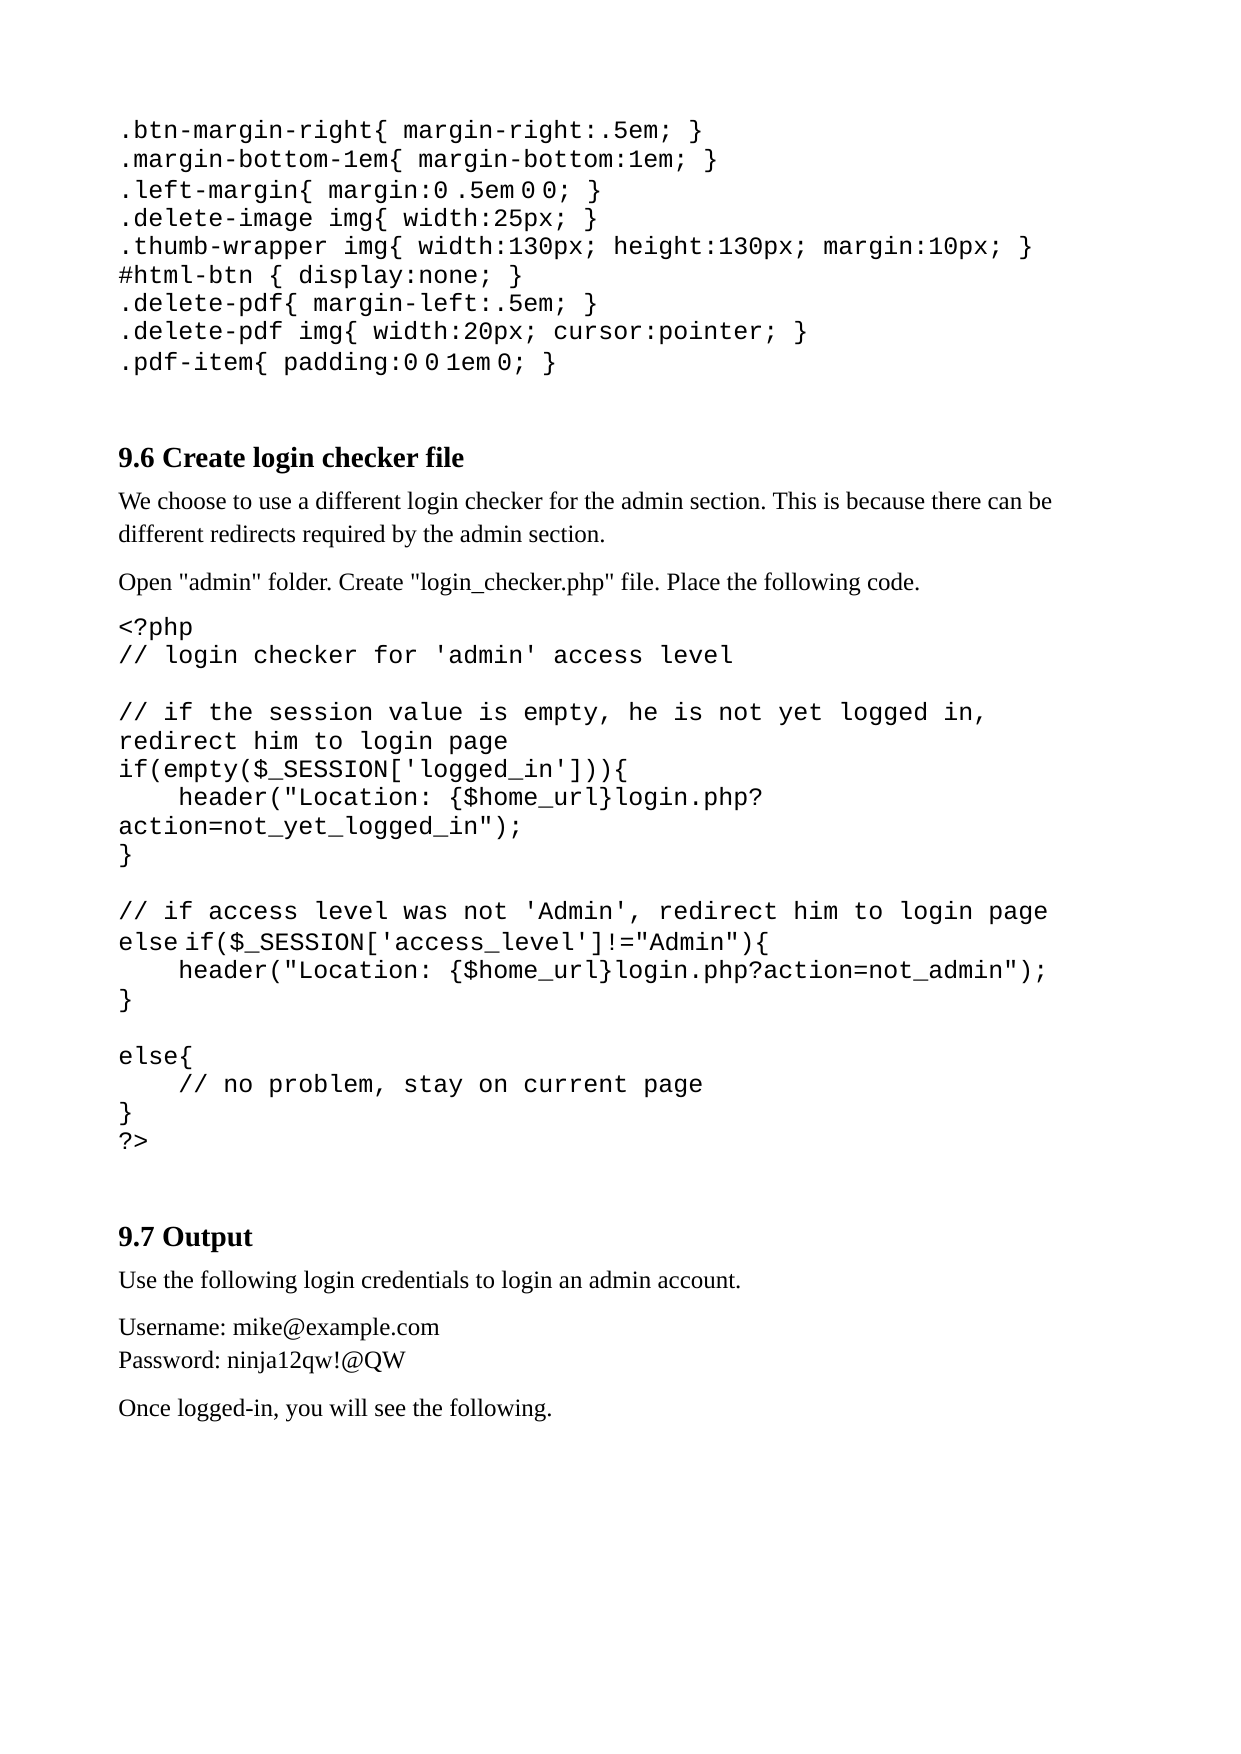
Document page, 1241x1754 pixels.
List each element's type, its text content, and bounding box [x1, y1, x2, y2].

text Once logged-in, you will see the following. [118, 1393, 1122, 1422]
subtitle 9.7 Output [118, 1219, 1122, 1252]
text We choose to use a different login checker for the admin section. This is because there can be different redirects required by the admin section. [118, 486, 1122, 548]
text Use the following login credentials to login an admin account. [118, 1265, 1122, 1294]
text Open "admin" folder. Create "login_checker.php" file. Place the following code. [118, 567, 1122, 596]
text Username: mike@example.com Password: ninja12qw!@QW [118, 1312, 1122, 1374]
table_header .btn-margin-right{ margin-right:.5em; } .margin-bottom-1em{ margin-bottom:1em; } .left-margin{ margin:0 .5em 0 0; } .delete-image img{ width:25px; } .thumb-wrapper img{ width:130px; height:130px; margin:10px; } #html-btn { display:none; } .delete-pdf{ margin-left:.5em; } .delete-pdf img{ width:20px; cursor:pointer; } .pdf-item{ padding:0 0 1em 0; } [118, 118, 1046, 378]
table_header <?php // login checker for 'admin' access level // if the session value is empty, he is not yet logged in, redirect him to login page if(empty($_SESSION['logged_in'])){ header("Location: {$home_url}login.php?action=not_yet_logged_in"); } // if access level was not 'Admin', redirect him to login page else if($_SESSION['access_level']!="Admin"){ header("Location: {$home_url}login.php?action=not_admin"); } else{ // no problem, stay on current page } ?> [118, 615, 1122, 1157]
subtitle 9.6 Create login checker file [118, 440, 1122, 474]
